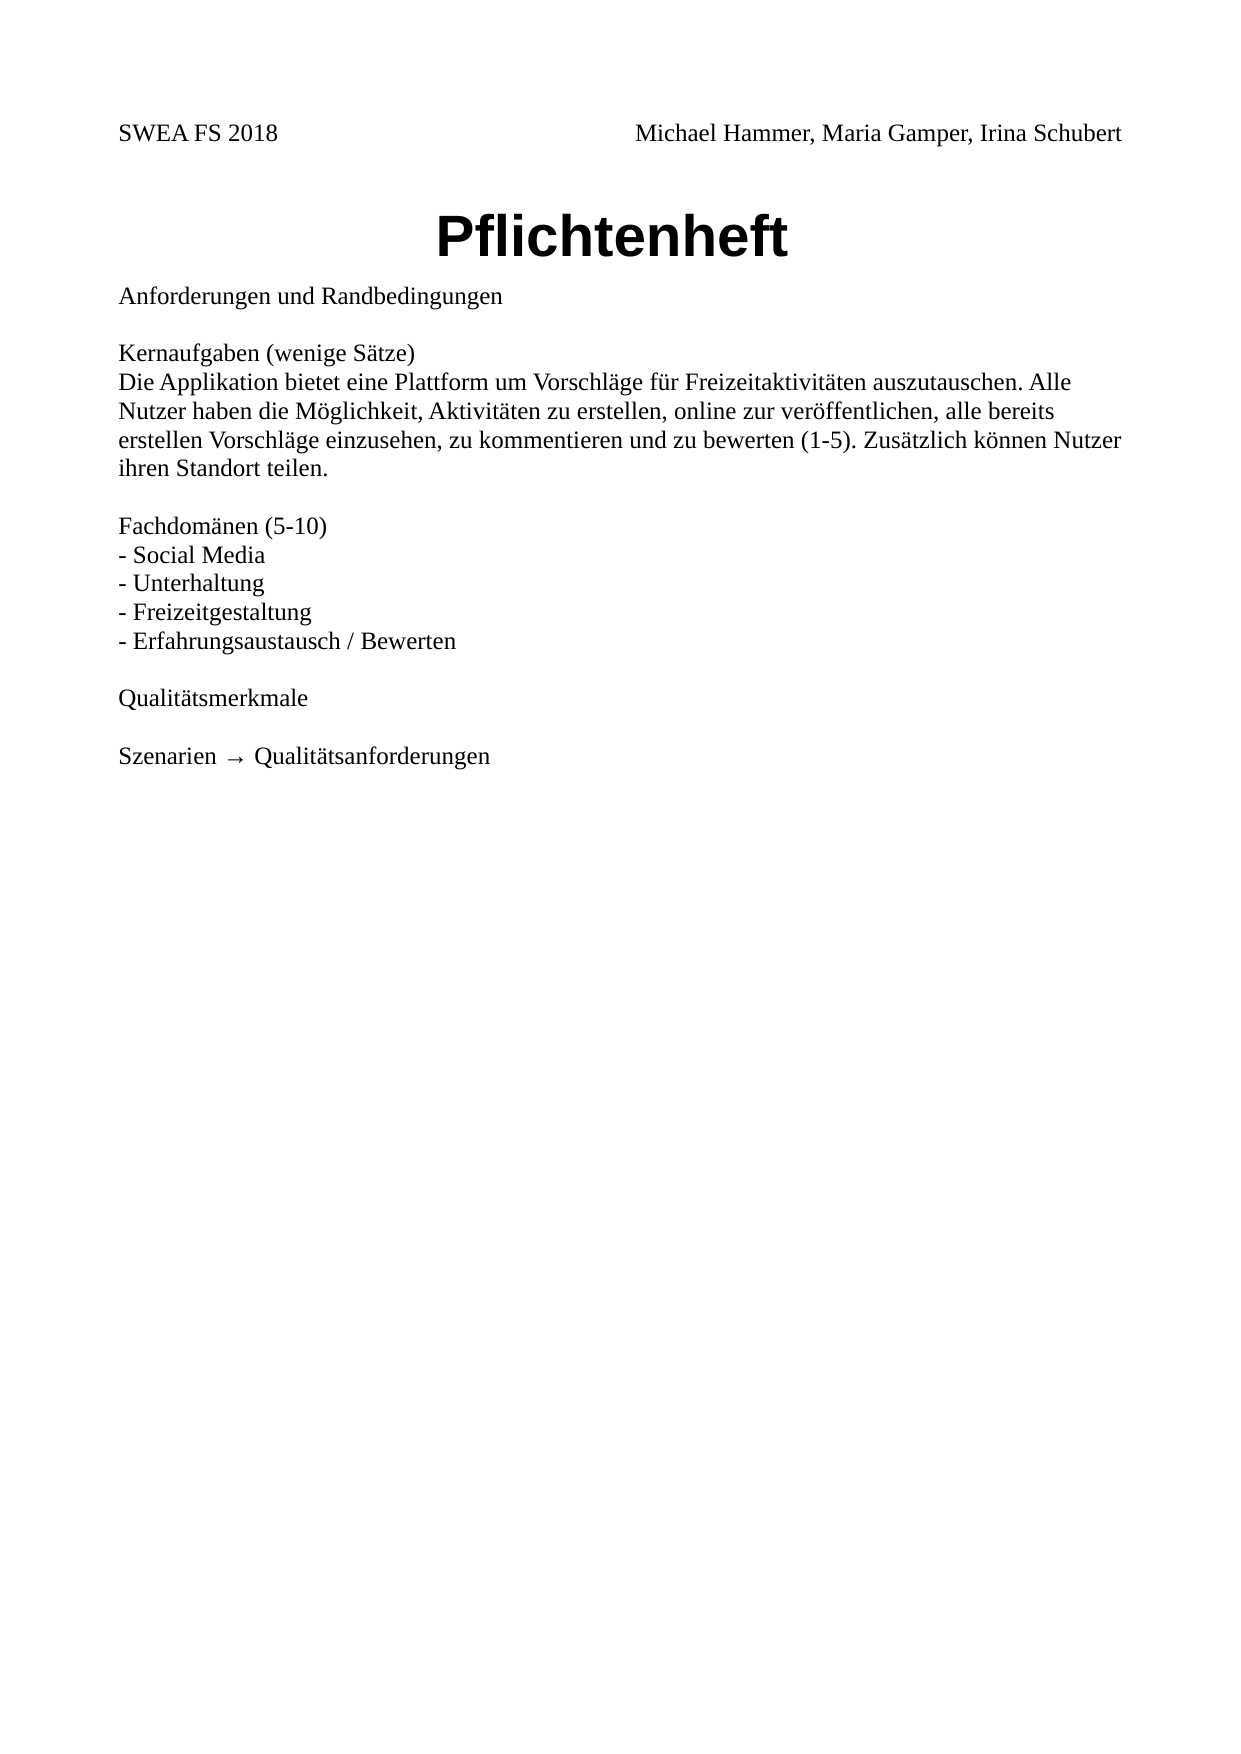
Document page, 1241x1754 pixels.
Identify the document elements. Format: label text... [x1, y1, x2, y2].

text Szenarien → Qualitätsanforderungen [118, 741, 1122, 770]
text Anforderungen und Randbedingungen [118, 281, 1122, 310]
text Die Applikation bietet eine Plattform um Vorschläge für Freizeitaktivitäten auszutauschen. Alle Nutzer haben die Möglichkeit, Aktivitäten zu erstellen, online zur veröffentlichen, alle bereits erstellen Vorschläge einzusehen, zu kommentieren und zu bewerten (1-5). Zusätzlich können Nutzer ihren Standort teilen. [118, 367, 1122, 482]
text - Social Media [118, 540, 1122, 568]
text Qualitätsmerkmale [118, 683, 1122, 712]
text - Erfahrungsaustausch / Bewerten [118, 626, 1122, 655]
text Fachdomänen (5-10) [118, 511, 1122, 540]
text Kernaufgaben (wenige Sätze) [118, 338, 1122, 367]
text - Freizeitgestaltung [118, 597, 1122, 626]
title Pflichtenheft [118, 201, 1122, 268]
text - Unterhaltung [118, 568, 1122, 597]
